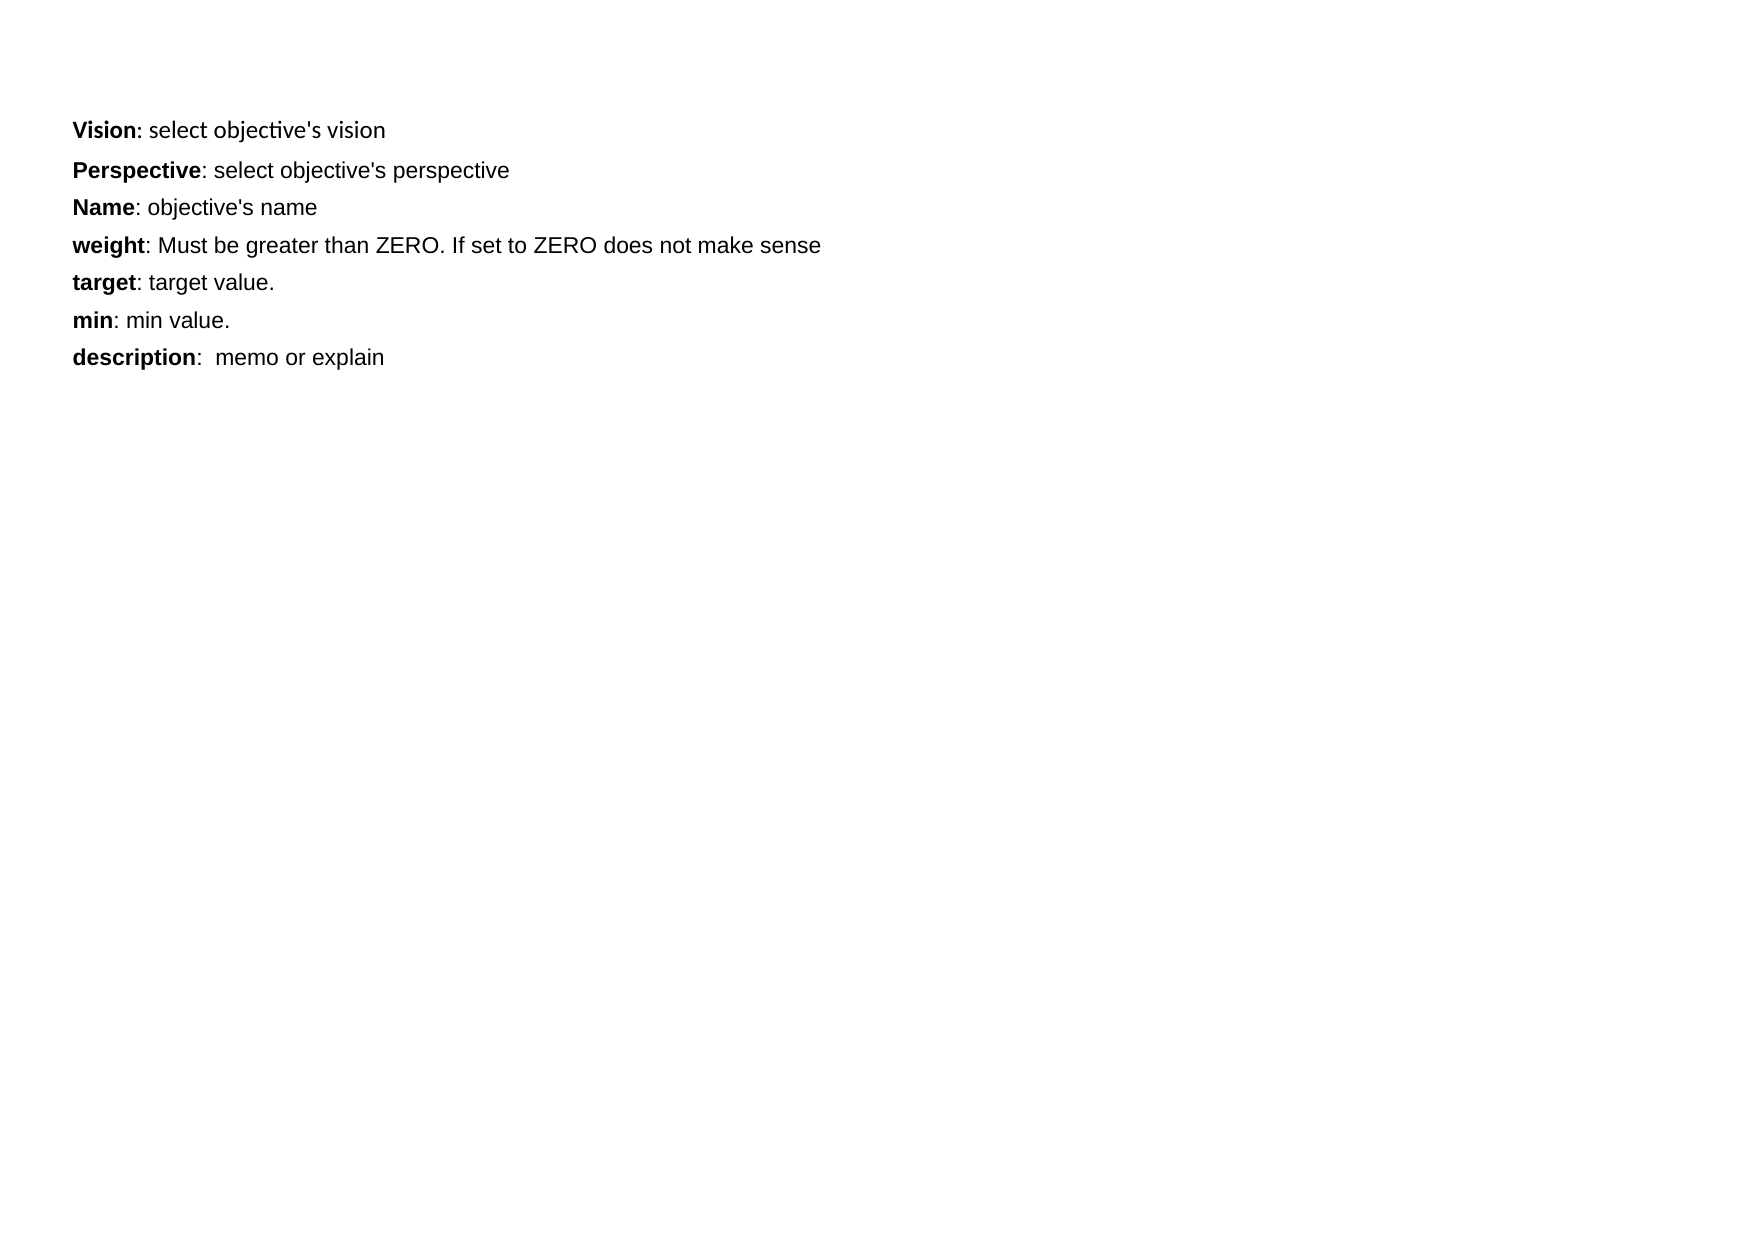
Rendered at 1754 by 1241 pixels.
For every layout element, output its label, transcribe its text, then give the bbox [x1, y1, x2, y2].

text Vision: select objective's vision [72, 114, 1679, 151]
text description: memo or explain [72, 339, 1679, 376]
text Name: objective's name [72, 189, 1679, 226]
text weight: Must be greater than ZERO. If set to ZERO does not make sense [72, 226, 1679, 264]
text target: target value. [72, 264, 1679, 301]
text Perspective: select objective's perspective [72, 151, 1679, 189]
text min: min value. [72, 301, 1679, 339]
